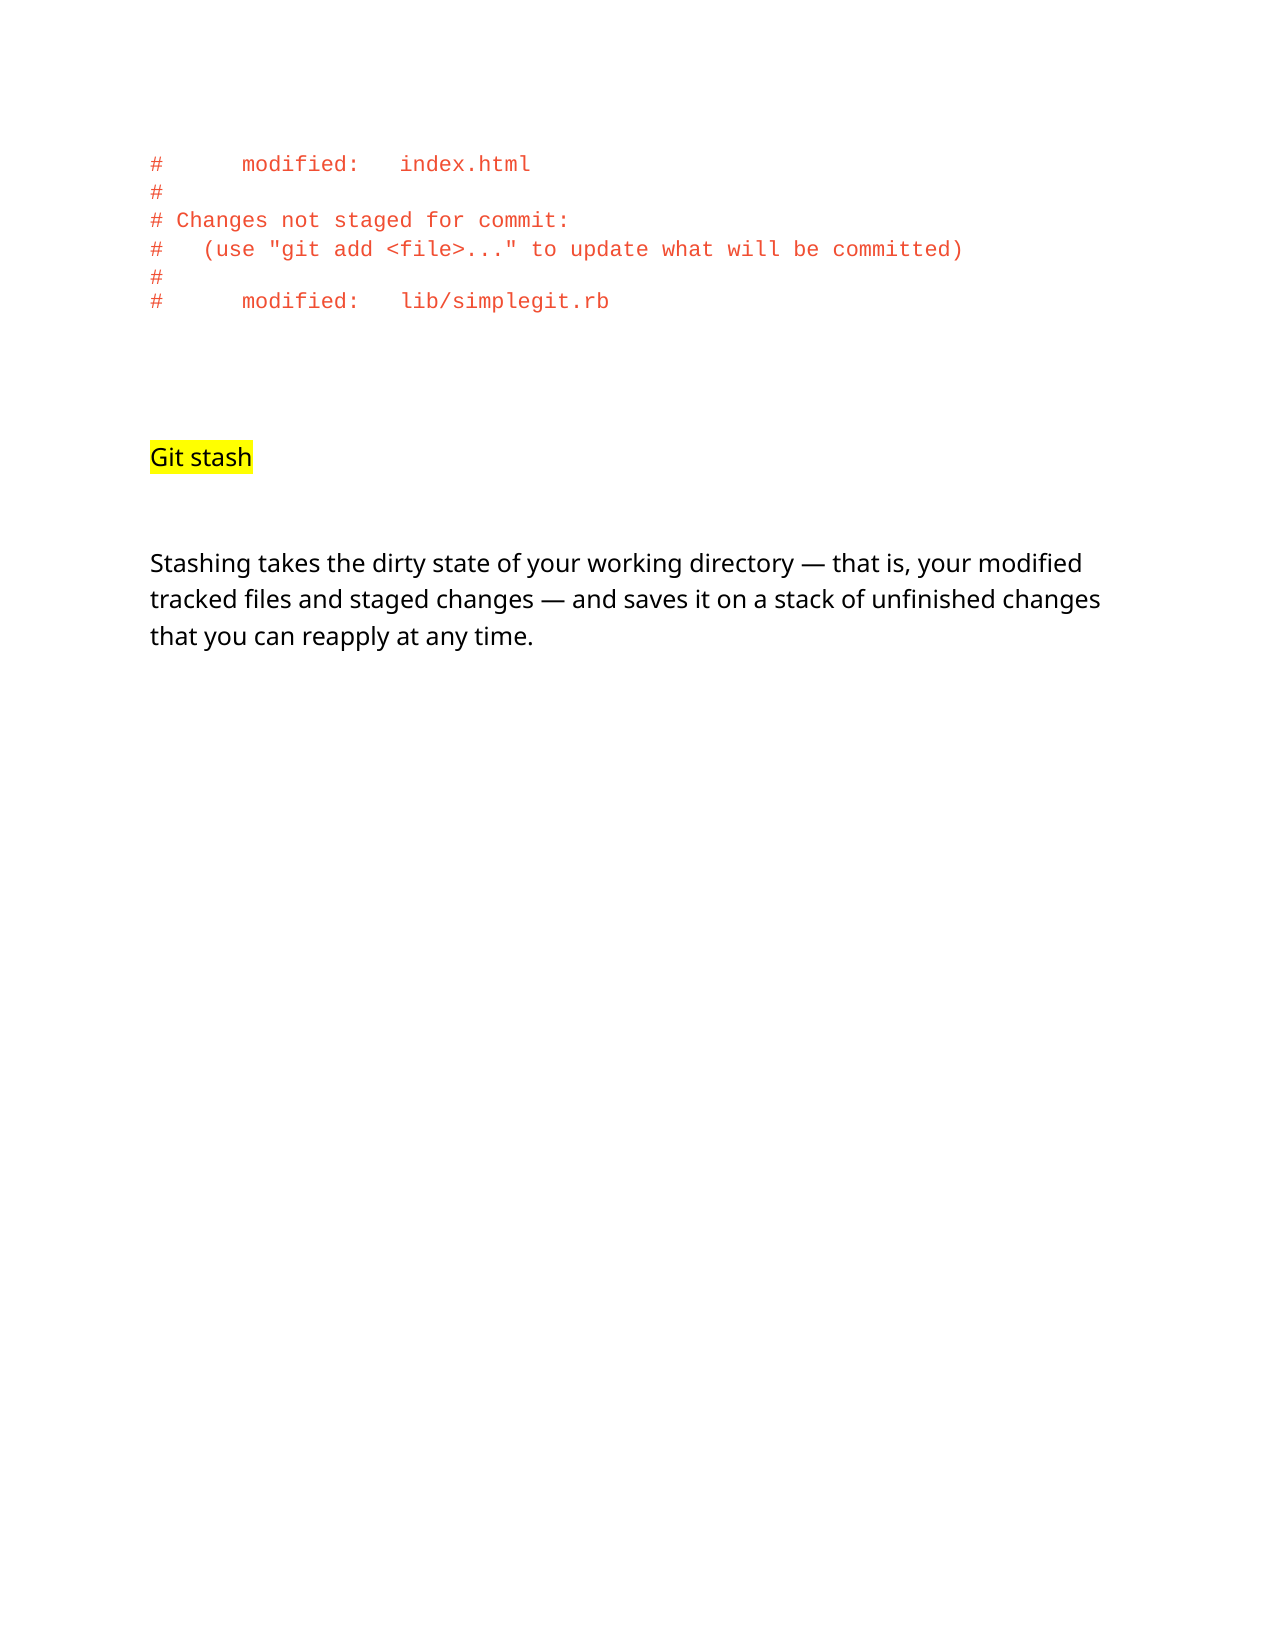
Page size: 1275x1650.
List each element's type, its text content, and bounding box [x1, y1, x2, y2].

text # modified: index.html [150, 150, 1125, 178]
text # modified: lib/simplegit.rb [150, 291, 1125, 315]
text # Changes not staged for commit: [150, 206, 1125, 234]
text # (use "git add <file>..." to update what will be committed) [150, 234, 1125, 262]
text Stashing takes the dirty state of your working directory — that is, your modified tracked files and staged changes — and saves it on a stack of unfinished changes that you can reapply at any time. [150, 546, 1125, 653]
text # [150, 262, 1125, 291]
text # [150, 178, 1125, 206]
text Git stash [150, 440, 1125, 474]
